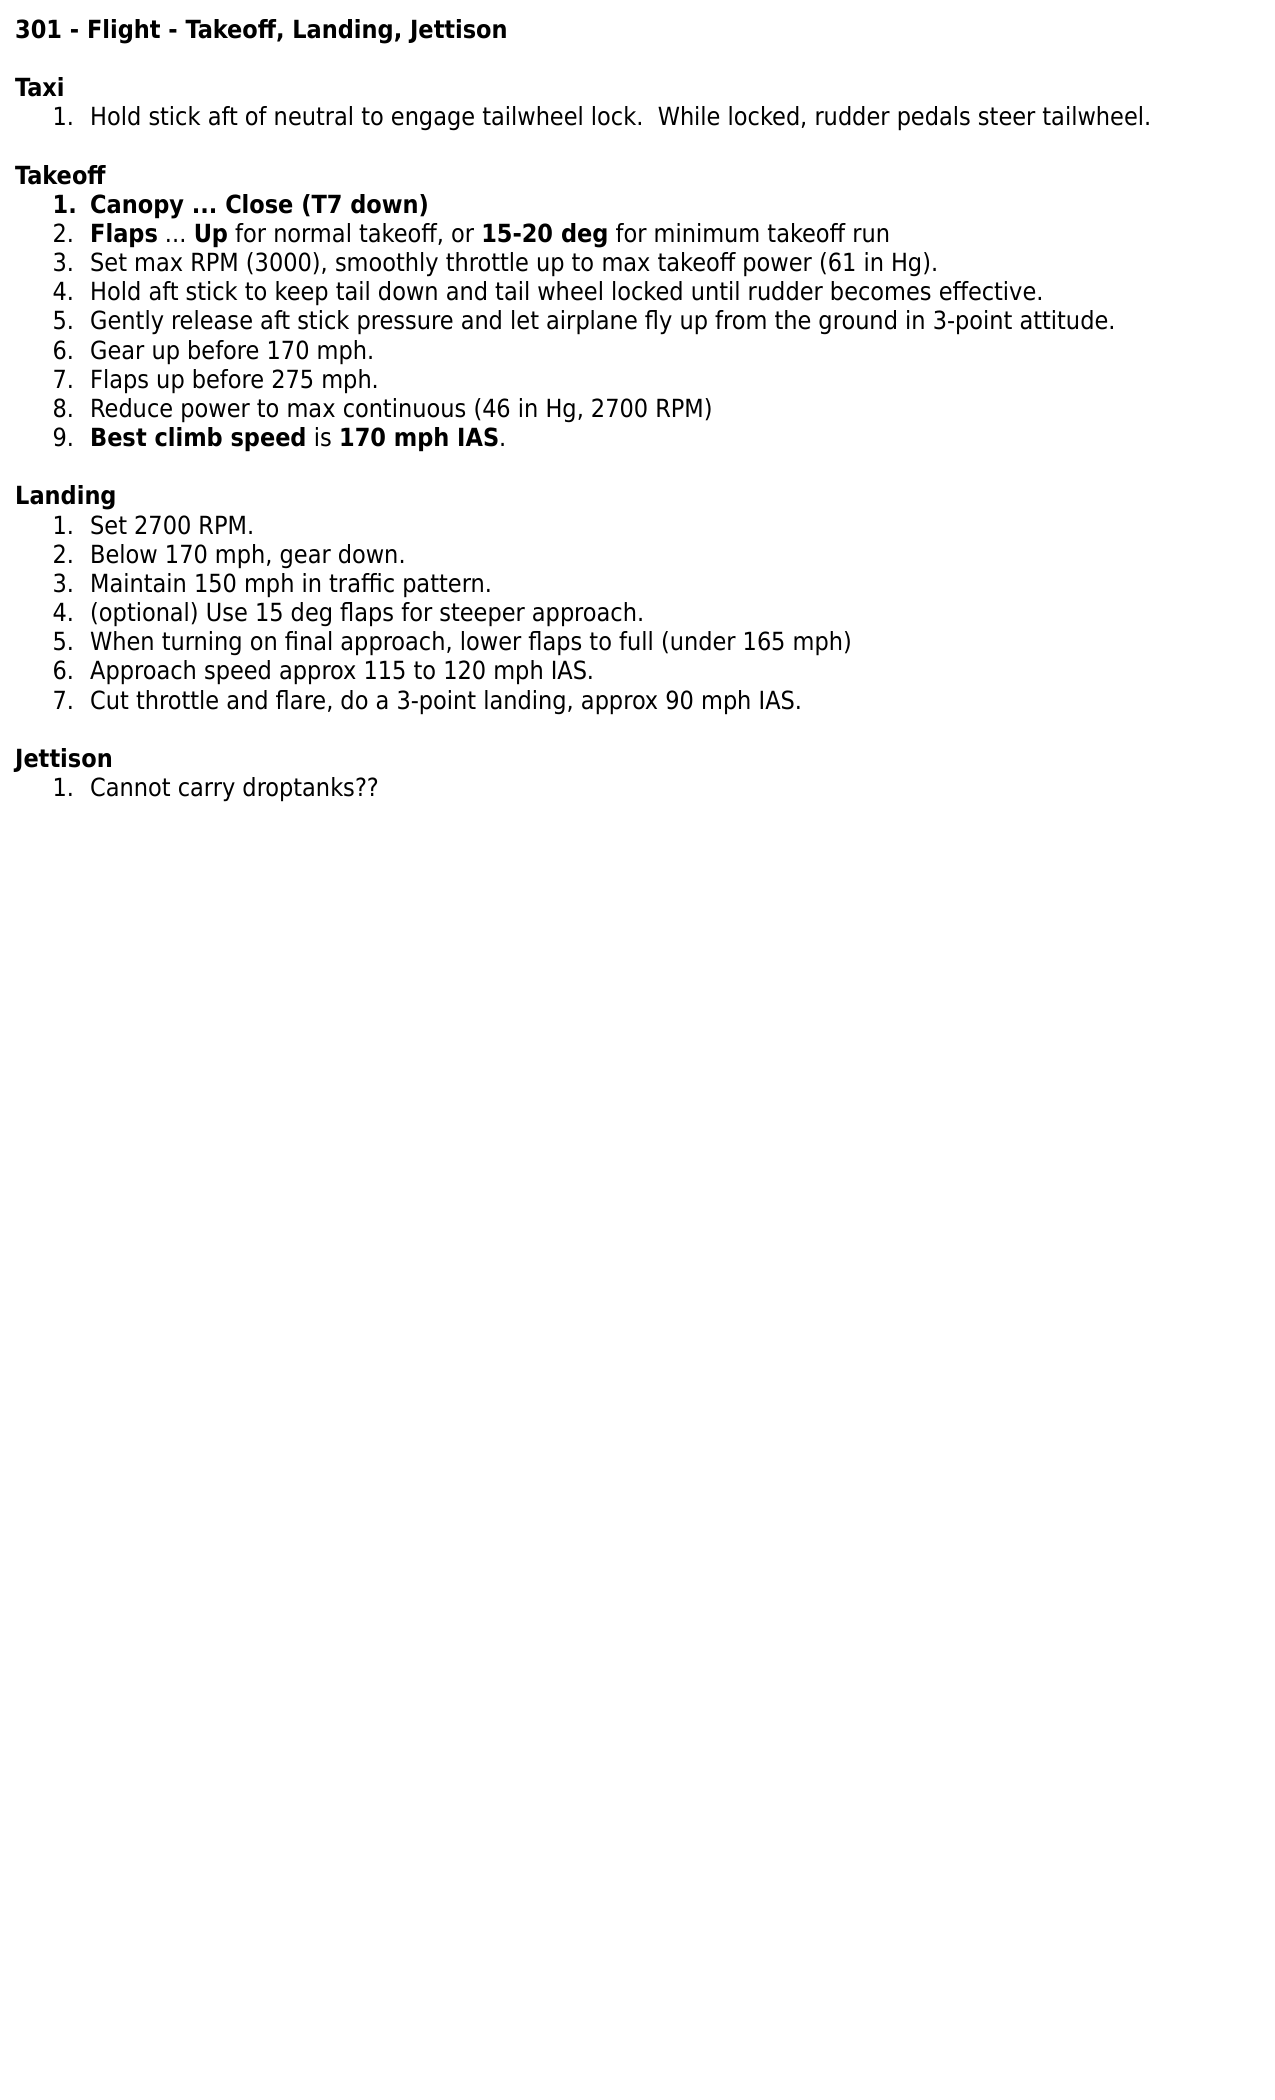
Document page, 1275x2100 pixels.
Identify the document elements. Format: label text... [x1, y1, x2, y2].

list Set max RPM (3000), smoothly throttle up to max takeoff power (61 in Hg). [52, 248, 1260, 277]
list Gently release aft stick pressure and let airplane fly up from the ground in 3-point attitude. [52, 307, 1260, 336]
list Below 170 mph, gear down. [52, 540, 1260, 569]
text Landing [15, 482, 1260, 511]
list Maintain 150 mph in traffic pattern. [52, 569, 1260, 598]
text Jettison [15, 744, 1260, 773]
list Reduce power to max continuous (46 in Hg, 2700 RPM) [52, 394, 1260, 423]
list Cut throttle and flare, do a 3-point landing, approx 90 mph IAS. [52, 686, 1260, 715]
text 301 - Flight - Takeoff, Landing, Jettison [15, 15, 1260, 44]
list (optional) Use 15 deg flaps for steeper approach. [52, 598, 1260, 627]
list Hold aft stick to keep tail down and tail wheel locked until rudder becomes effective. [52, 277, 1260, 307]
list Canopy ... Close (T7 down) [52, 190, 1260, 219]
list Approach speed approx 115 to 120 mph IAS. [52, 657, 1260, 686]
text Taxi [15, 73, 1260, 102]
list Set 2700 RPM. [52, 511, 1260, 540]
list Flaps up before 275 mph. [52, 365, 1260, 394]
list Gear up before 170 mph. [52, 336, 1260, 365]
list When turning on final approach, lower flaps to full (under 165 mph) [52, 627, 1260, 657]
text Takeoff [15, 161, 1260, 190]
list Flaps ... Up for normal takeoff, or 15-20 deg for minimum takeoff run [52, 219, 1260, 248]
list Cannot carry droptanks?? [52, 773, 1260, 802]
list Best climb speed is 170 mph IAS. [52, 423, 1260, 452]
list Hold stick aft of neutral to engage tailwheel lock. While locked, rudder pedals steer tailwheel. [52, 102, 1260, 132]
